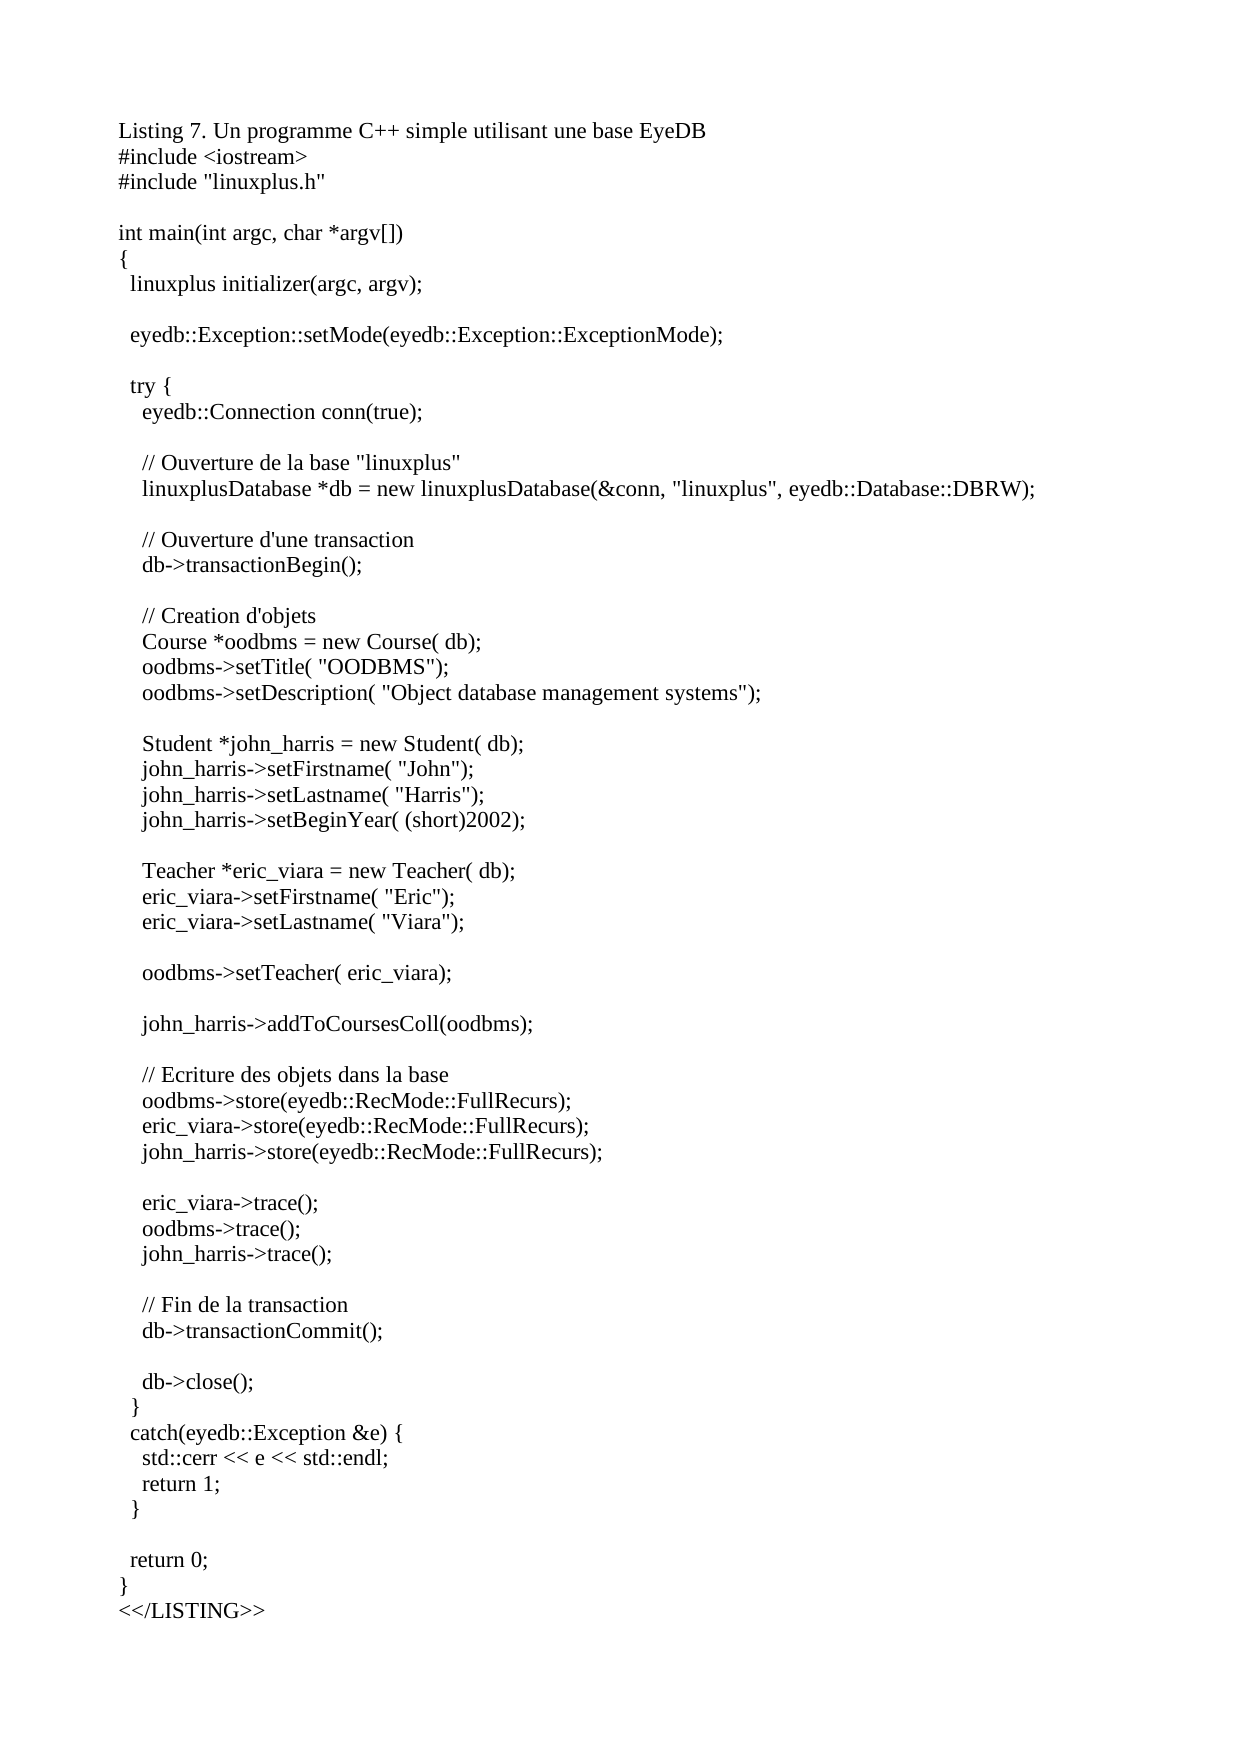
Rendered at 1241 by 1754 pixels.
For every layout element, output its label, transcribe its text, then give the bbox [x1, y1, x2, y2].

text linuxplus initializer(argc, argv); [118, 271, 1122, 297]
text john_harris->setFirstname( "John"); [118, 756, 1122, 782]
text oodbms->store(eyedb::RecMode::FullRecurs); [118, 1088, 1122, 1113]
text eyedb::Exception::setMode(eyedb::Exception::ExceptionMode); [118, 322, 1122, 348]
text john_harris->setBeginYear( (short)2002); [118, 807, 1122, 833]
text #include "linuxplus.h" [118, 169, 1122, 195]
text catch(eyedb::Exception &e) { [118, 1420, 1122, 1445]
text // Fin de la transaction [118, 1292, 1122, 1318]
text oodbms->trace(); [118, 1216, 1122, 1241]
text return 0; [118, 1547, 1122, 1573]
text } [118, 1573, 1122, 1598]
text Course *oodbms = new Course( db); [118, 628, 1122, 654]
text Student *john_harris = new Student( db); [118, 731, 1122, 756]
text // Ouverture de la base "linuxplus" [118, 450, 1122, 475]
text } [118, 1496, 1122, 1522]
text eyedb::Connection conn(true); [118, 399, 1122, 424]
text eric_viara->store(eyedb::RecMode::FullRecurs); [118, 1113, 1122, 1139]
text #include <iostream> [118, 144, 1122, 169]
text john_harris->trace(); [118, 1241, 1122, 1267]
text try { [118, 373, 1122, 399]
text Teacher *eric_viara = new Teacher( db); [118, 858, 1122, 884]
text } [118, 1394, 1122, 1420]
text oodbms->setTeacher( eric_viara); [118, 960, 1122, 986]
text oodbms->setTitle( "OODBMS"); [118, 654, 1122, 679]
text eric_viara->setLastname( "Viara"); [118, 909, 1122, 935]
text db->transactionBegin(); [118, 552, 1122, 577]
text john_harris->setLastname( "Harris"); [118, 782, 1122, 807]
text // Creation d'objets [118, 603, 1122, 628]
text { [118, 246, 1122, 271]
text Listing 7. Un programme C++ simple utilisant une base EyeDB [118, 118, 1122, 144]
text john_harris->store(eyedb::RecMode::FullRecurs); [118, 1139, 1122, 1164]
text eric_viara->trace(); [118, 1190, 1122, 1216]
text std::cerr << e << std::endl; [118, 1445, 1122, 1471]
text <</LISTING>> [118, 1598, 1122, 1624]
text john_harris->addToCoursesColl(oodbms); [118, 1011, 1122, 1037]
text eric_viara->setFirstname( "Eric"); [118, 884, 1122, 909]
text return 1; [118, 1471, 1122, 1496]
text oodbms->setDescription( "Object database management systems"); [118, 679, 1122, 705]
text // Ouverture d'une transaction [118, 526, 1122, 552]
text linuxplusDatabase *db = new linuxplusDatabase(&conn, "linuxplus", eyedb::Database::DBRW); [118, 475, 1122, 501]
text db->close(); [118, 1369, 1122, 1394]
text int main(int argc, char *argv[]) [118, 220, 1122, 246]
text db->transactionCommit(); [118, 1318, 1122, 1343]
text // Ecriture des objets dans la base [118, 1062, 1122, 1088]
